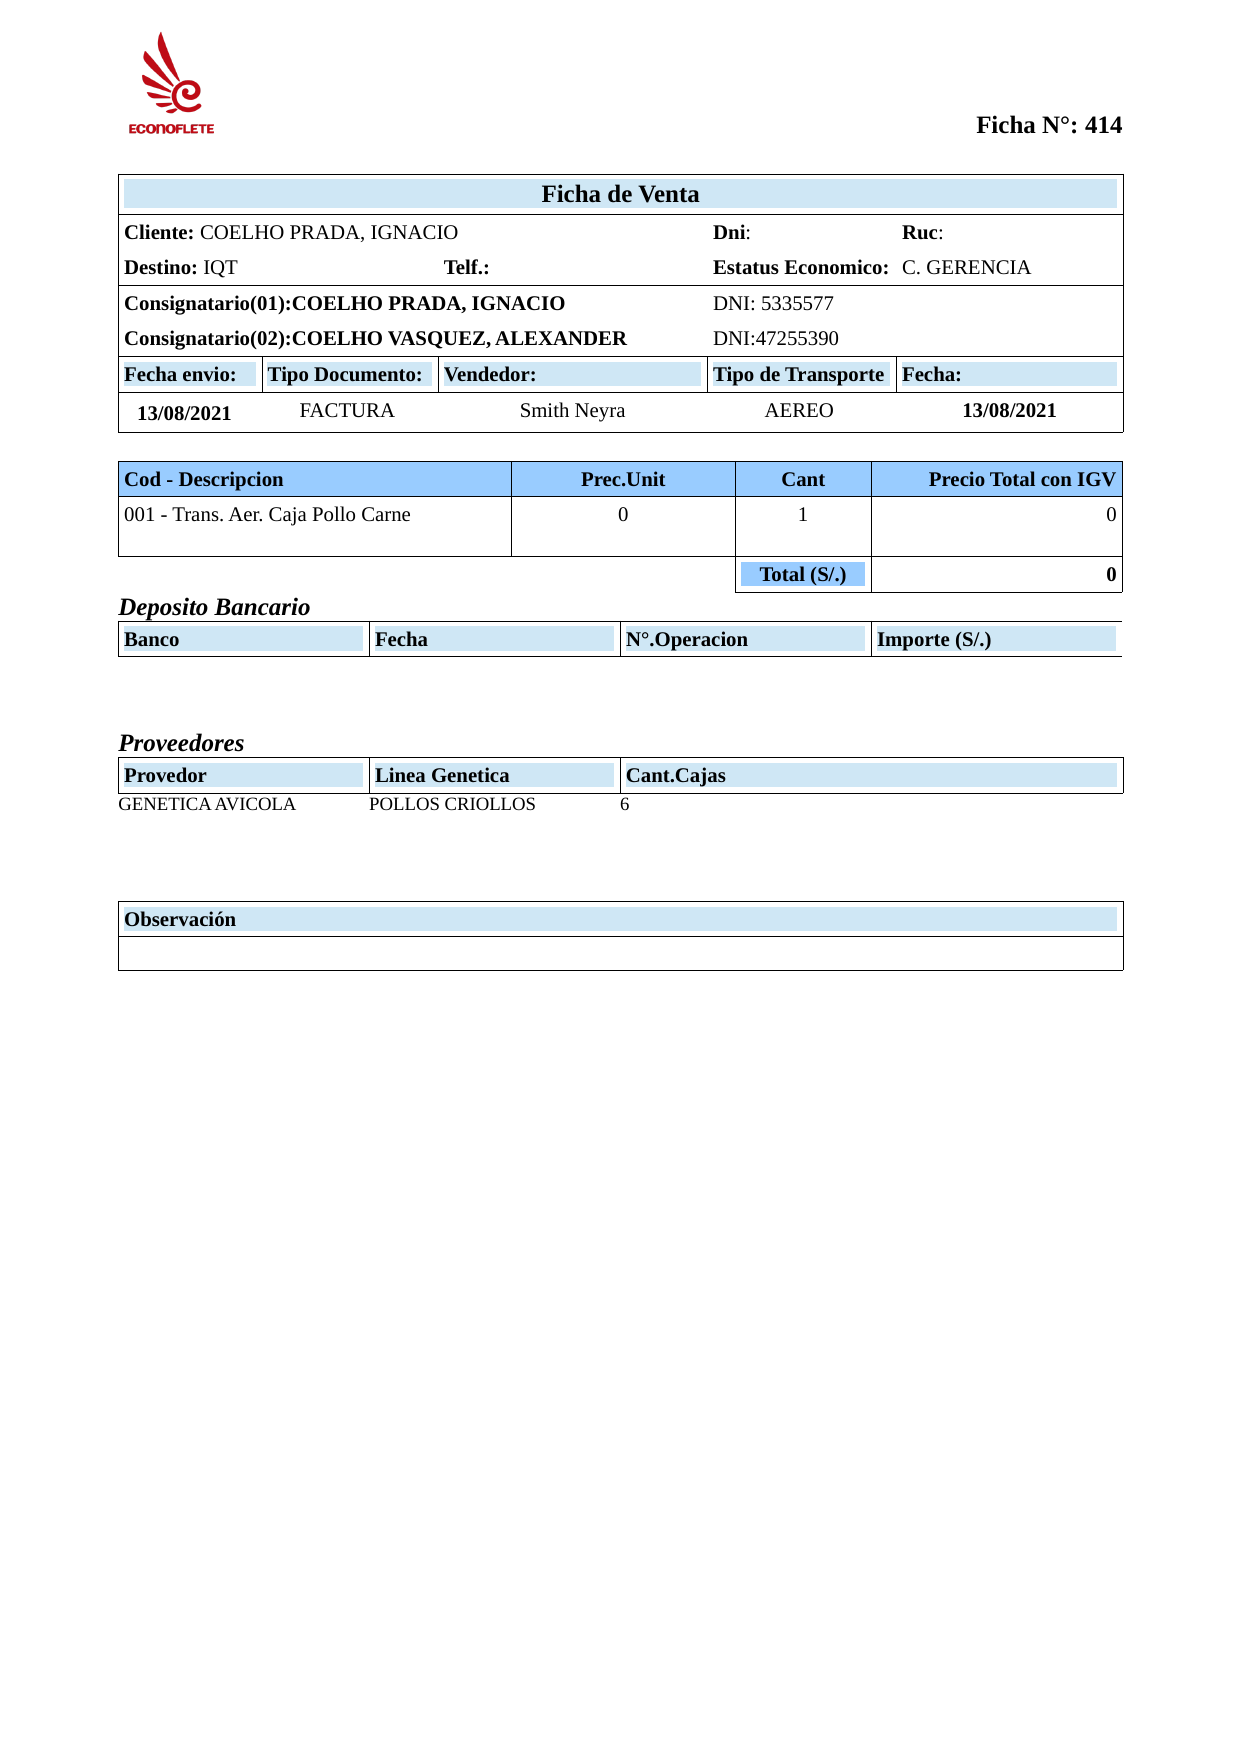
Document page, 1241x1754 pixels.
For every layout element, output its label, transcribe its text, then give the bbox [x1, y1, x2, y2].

table_cell Ruc: [896, 215, 1123, 249]
table_header Precio Total con IGV [872, 462, 1122, 496]
table_cell FACTURA [262, 393, 438, 432]
table_cell [620, 858, 1123, 879]
table_header Ficha de Venta [119, 175, 1123, 214]
table_cell GENETICA AVICOLA [118, 794, 369, 814]
table_cell [620, 815, 1123, 836]
table_cell 0 [512, 497, 735, 556]
table_cell 13/08/2021 [119, 393, 262, 432]
table_cell [369, 858, 620, 879]
table_cell [118, 815, 369, 836]
table_cell Vendedor: [439, 357, 707, 392]
table_cell [369, 705, 620, 728]
table_cell [118, 657, 369, 680]
table_cell DNI:47255390 [707, 321, 1123, 356]
table_cell POLLOS CRIOLLOS [369, 794, 620, 814]
table_cell [369, 680, 620, 704]
table_cell [119, 937, 1123, 969]
table_header Cant [736, 462, 871, 496]
picture [118, 31, 225, 134]
table_cell [620, 705, 871, 728]
table_cell [511, 557, 735, 592]
table_cell C. GERENCIA [896, 249, 1123, 285]
table_cell 6 [620, 794, 1123, 814]
table_cell 001 - Trans. Aer. Caja Pollo Carne [119, 497, 511, 556]
table_cell AEREO [707, 393, 896, 432]
table_cell 13/08/2021 [896, 393, 1123, 432]
table_header Cant.Cajas [621, 758, 1123, 793]
table_cell [369, 879, 620, 901]
table_cell [871, 657, 1122, 680]
table_cell DNI: 5335577 [707, 286, 1123, 321]
table_cell Fecha: [897, 357, 1123, 392]
table_cell 0 [872, 557, 1122, 592]
table_cell Smith Neyra [438, 393, 707, 432]
table_cell [369, 815, 620, 836]
table_cell [118, 858, 369, 879]
table_cell [620, 680, 871, 704]
text Deposito Bancario [118, 592, 1122, 621]
table_header Linea Genetica [370, 758, 620, 793]
table_cell [118, 680, 369, 704]
table_cell Dni: [707, 215, 896, 249]
table_cell Tipo de Transporte [708, 357, 896, 392]
table_header Observación [119, 902, 1123, 936]
table_header Cod - Descripcion [119, 462, 511, 496]
table_cell [369, 657, 620, 680]
text Proveedores [118, 728, 1122, 757]
table_header N°.Operacion [621, 622, 871, 656]
table_cell [118, 879, 369, 901]
table_cell Destino: IQT [119, 249, 438, 285]
table_cell Consignatario(01):COELHO PRADA, IGNACIO [119, 286, 707, 321]
table_cell [369, 836, 620, 858]
table_cell [118, 705, 369, 728]
table_cell Fecha envio: [119, 357, 262, 392]
table_cell Cliente: COELHO PRADA, IGNACIO [119, 215, 707, 249]
table_cell [871, 680, 1122, 704]
table_header Fecha [370, 622, 620, 656]
table_header Banco [119, 622, 369, 656]
table_cell Consignatario(02):COELHO VASQUEZ, ALEXANDER [119, 321, 707, 356]
table_header Importe (S/.) [872, 622, 1122, 656]
table_cell [118, 557, 511, 592]
table_cell Tipo Documento: [263, 357, 438, 392]
table_cell [620, 879, 1123, 901]
table_cell [620, 836, 1123, 858]
table_header Provedor [119, 758, 369, 793]
table_cell Telf.: [438, 249, 707, 285]
table_cell [871, 705, 1122, 728]
table_cell [118, 836, 369, 858]
table_cell Estatus Economico: [707, 249, 896, 285]
table_cell [620, 657, 871, 680]
table_header Prec.Unit [512, 462, 735, 496]
table_cell 0 [872, 497, 1122, 556]
table_cell Total (S/.) [736, 557, 871, 592]
table_cell 1 [736, 497, 871, 556]
